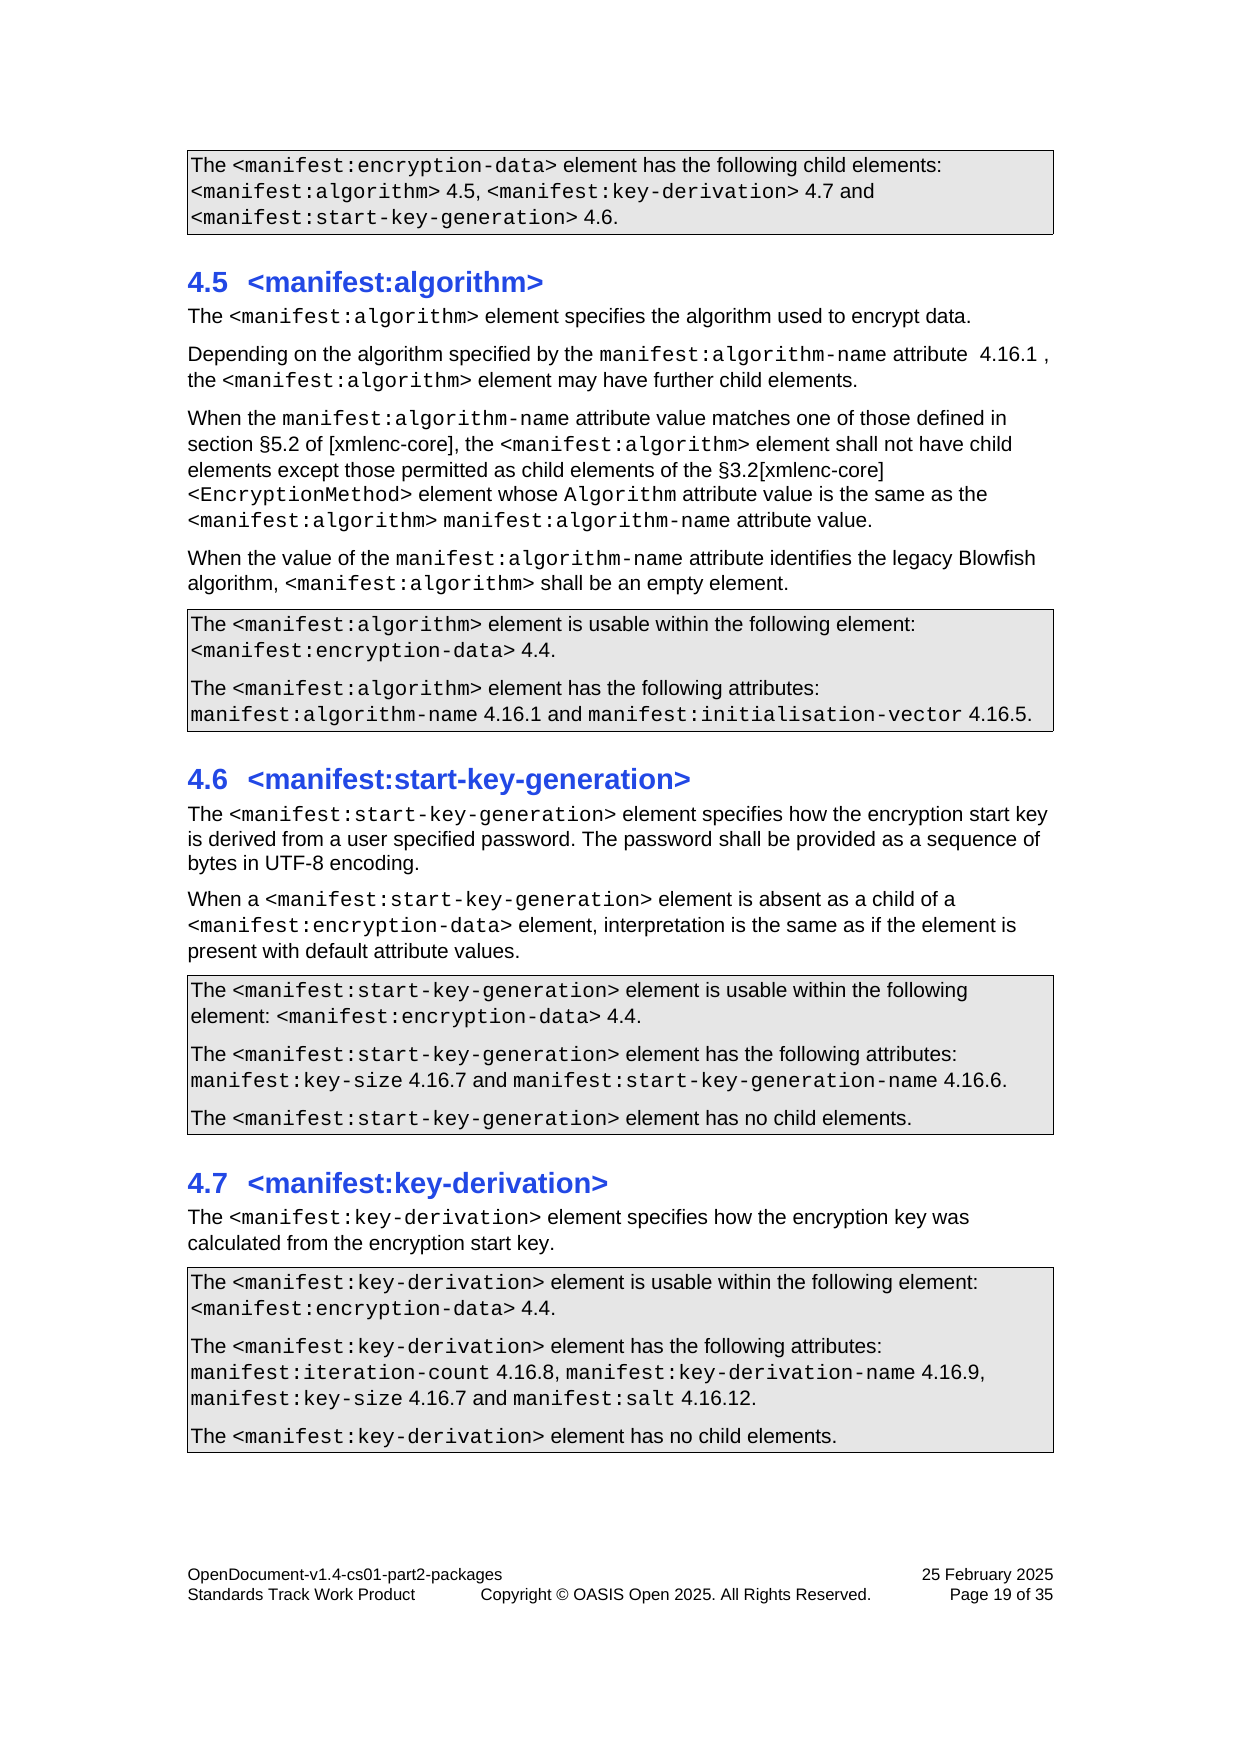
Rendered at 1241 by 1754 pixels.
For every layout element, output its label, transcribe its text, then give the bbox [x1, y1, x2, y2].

list The <manifest:algorithm> element has the following attributes: manifest:algorithm-name 4.16.1 and manifest:initialisation-vector 4.16.5. [188, 673, 1053, 731]
text When the manifest:algorithm-name attribute value matches one of those defined in section §5.2 of [xmlenc-core], the <manifest:algorithm> element shall not have child elements except those permitted as child elements of the §3.2[xmlenc-core] <EncryptionMethod> element whose Algorithm attribute value is the same as the <manifest:algorithm> manifest:algorithm-name attribute value. [187, 406, 1053, 533]
list The <manifest:start-key-generation> element is usable within the following element: <manifest:encryption-data> 4.4. [188, 976, 1053, 1030]
text The <manifest:key-derivation> element specifies how the encryption key was calculated from the encryption start key. [187, 1205, 1053, 1255]
subtitle <manifest:algorithm> [187, 265, 1053, 298]
subtitle <manifest:start-key-generation> [187, 762, 1053, 795]
list The <manifest:key-derivation> element has no child elements. [188, 1420, 1053, 1452]
text The <manifest:start-key-generation> element specifies how the encryption start key is derived from a user specified password. The password shall be provided as a sequence of bytes in UTF-8 encoding. [187, 801, 1053, 875]
list The <manifest:start-key-generation> element has no child elements. [188, 1102, 1053, 1134]
list The <manifest:start-key-generation> element has the following attributes: manifest:key-size 4.16.7 and manifest:start-key-generation-name 4.16.6. [188, 1039, 1053, 1093]
text The <manifest:algorithm> element specifies the algorithm used to encrypt data. [187, 304, 1053, 330]
list The <manifest:key-derivation> element has the following attributes: manifest:iteration-count 4.16.8, manifest:key-derivation-name 4.16.9, manifest:key-size 4.16.7 and manifest:salt 4.16.12. [188, 1331, 1053, 1411]
list The <manifest:encryption-data> element has the following child elements: <manifest:algorithm> 4.5, <manifest:key-derivation> 4.7 and <manifest:start-key-generation> 4.6. [188, 151, 1053, 234]
list The <manifest:key-derivation> element is usable within the following element: <manifest:encryption-data> 4.4. [188, 1268, 1053, 1322]
list The <manifest:algorithm> element is usable within the following element: <manifest:encryption-data> 4.4. [188, 610, 1053, 664]
text Depending on the algorithm specified by the manifest:algorithm-name attribute 4.16.1 , the <manifest:algorithm> element may have further child elements. [187, 342, 1053, 394]
subtitle <manifest:key-derivation> [187, 1166, 1053, 1199]
text When a <manifest:start-key-generation> element is absent as a child of a <manifest:encryption-data> element, interpretation is the same as if the element is present with default attribute values. [187, 887, 1053, 963]
text When the value of the manifest:algorithm-name attribute identifies the legacy Blowfish algorithm, <manifest:algorithm> shall be an empty element. [187, 545, 1053, 597]
